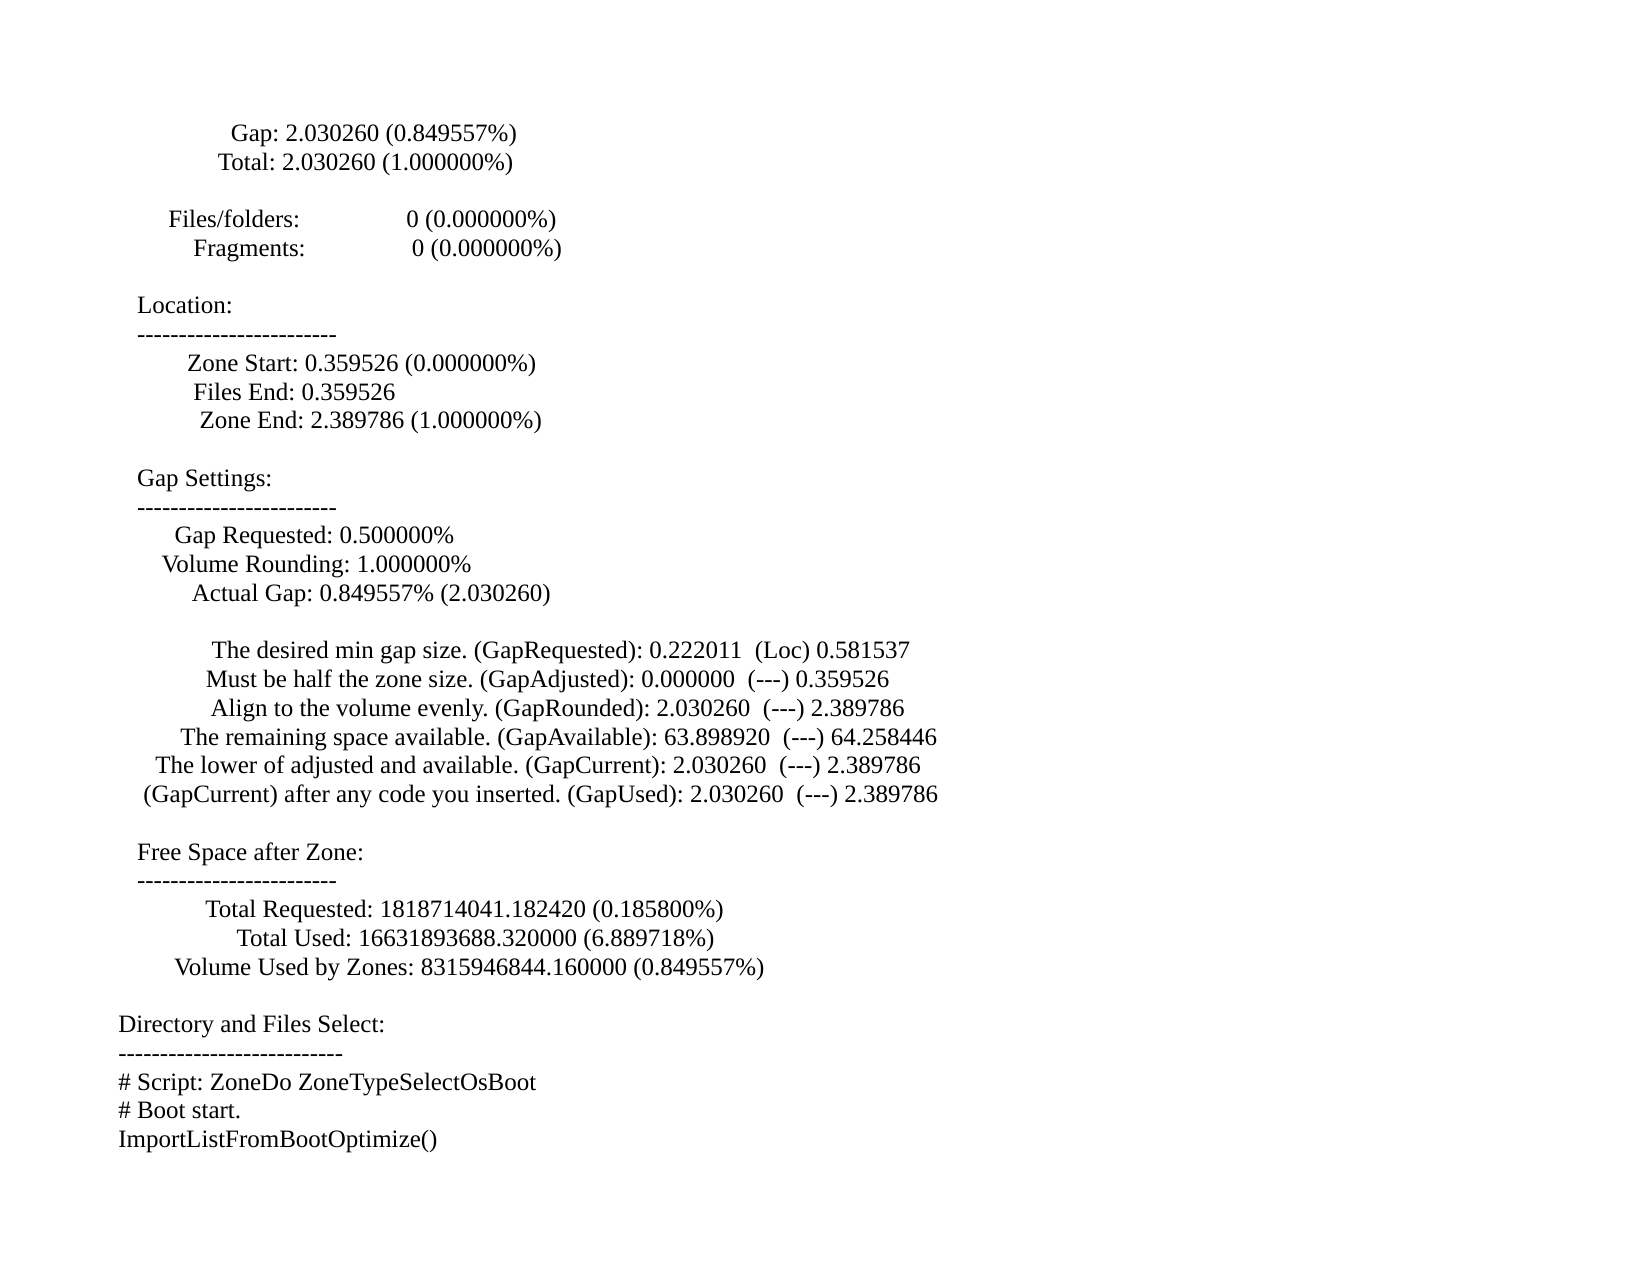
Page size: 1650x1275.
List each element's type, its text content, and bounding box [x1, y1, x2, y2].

text Must be half the zone size. (GapAdjusted): 0.000000 (---) 0.359526 [118, 664, 1532, 693]
text (GapCurrent) after any code you inserted. (GapUsed): 2.030260 (---) 2.389786 [118, 779, 1532, 808]
text ------------------------ [118, 492, 1532, 521]
text Files/folders: 0 (0.000000%) [118, 204, 1532, 233]
text ImportListFromBootOptimize() [118, 1124, 1532, 1153]
text ------------------------ [118, 866, 1532, 894]
text The lower of adjusted and available. (GapCurrent): 2.030260 (---) 2.389786 [118, 751, 1532, 779]
text Zone Start: 0.359526 (0.000000%) [118, 348, 1532, 377]
text Zone End: 2.389786 (1.000000%) [118, 406, 1532, 434]
text Total: 2.030260 (1.000000%) [118, 147, 1532, 176]
text The desired min gap size. (GapRequested): 0.222011 (Loc) 0.581537 [118, 636, 1532, 664]
text Gap Requested: 0.500000% [118, 521, 1532, 549]
text Total Used: 16631893688.320000 (6.889718%) [118, 923, 1532, 952]
text Files End: 0.359526 [118, 377, 1532, 406]
text Fragments: 0 (0.000000%) [118, 233, 1532, 262]
text ------------------------ [118, 319, 1532, 348]
text Align to the volume evenly. (GapRounded): 2.030260 (---) 2.389786 [118, 693, 1532, 722]
text Total Requested: 1818714041.182420 (0.185800%) [118, 894, 1532, 923]
text The remaining space available. (GapAvailable): 63.898920 (---) 64.258446 [118, 722, 1532, 751]
text Gap: 2.030260 (0.849557%) [118, 118, 1532, 147]
text Volume Used by Zones: 8315946844.160000 (0.849557%) [118, 952, 1532, 981]
text Volume Rounding: 1.000000% [118, 549, 1532, 578]
text Free Space after Zone: [118, 837, 1532, 866]
text Location: [118, 291, 1532, 319]
text Gap Settings: [118, 463, 1532, 492]
text --------------------------- [118, 1038, 1532, 1067]
text # Boot start. [118, 1096, 1532, 1124]
text Directory and Files Select: [118, 1009, 1532, 1038]
text Actual Gap: 0.849557% (2.030260) [118, 578, 1532, 607]
text # Script: ZoneDo ZoneTypeSelectOsBoot [118, 1067, 1532, 1096]
